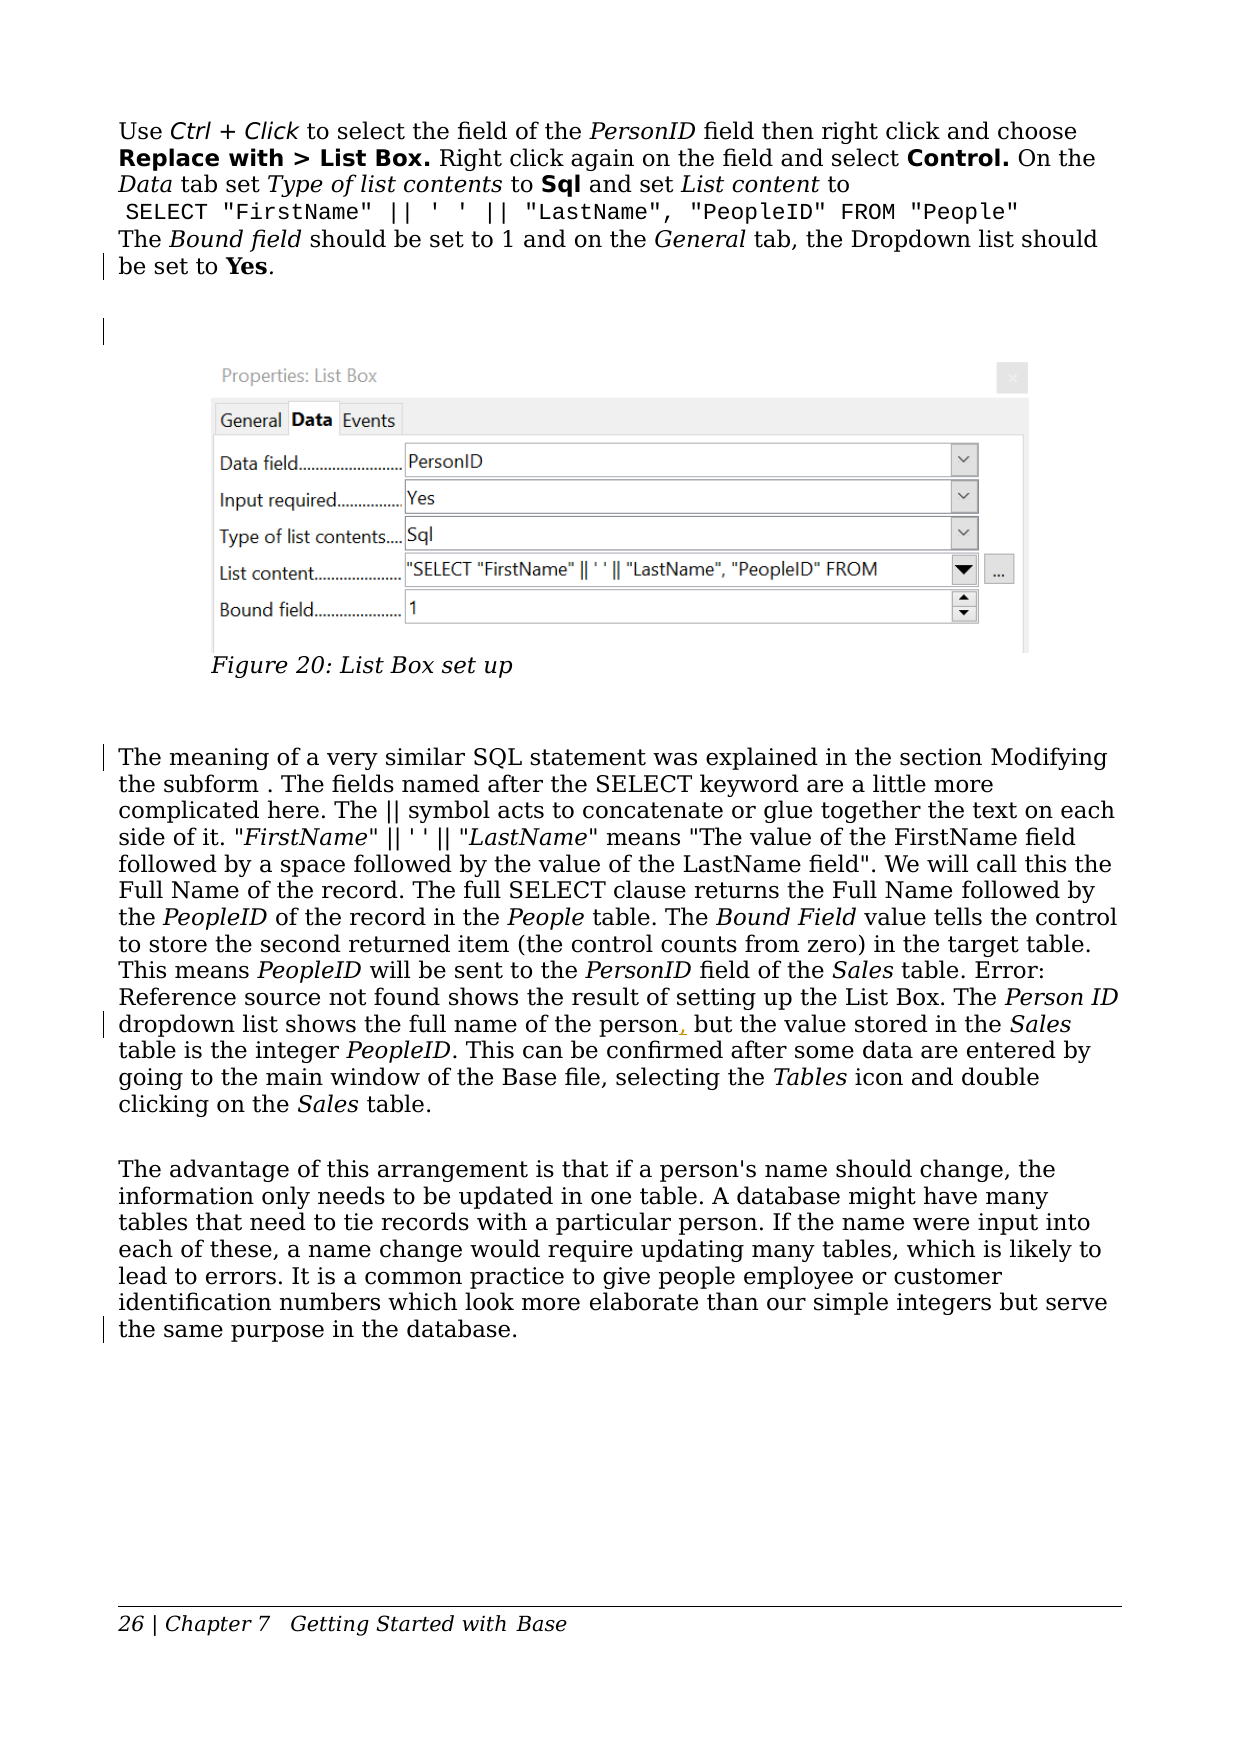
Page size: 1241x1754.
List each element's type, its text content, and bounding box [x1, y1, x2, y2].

text The advantage of this arrangement is that if a person's name should change, the information only needs to be updated in one table. A database might have many tables that need to tie records with a particular person. If the name were input into each of these, a name change would require updating many tables, which is likely to lead to errors. It is a common practice to give people employee or customer identification numbers which look more elaborate than our simple integers but serve the same purpose in the database. [118, 1156, 1122, 1343]
text Figure 20: List Box set up [211, 653, 1029, 679]
text The meaning of a very similar SQL statement was explained in the section Modifying the subform . The fields named after the SELECT keyword are a little more complicated here. The || symbol acts to concatenate or glue together the text on each side of it. "FirstName" || ' ' || "LastName" means "The value of the FirstName field followed by a space followed by the value of the LastName field". We will call this the Full Name of the record. The full SELECT clause returns the Full Name followed by the PeopleID of the record in the People table. The Bound Field value tells the control to store the second returned item (the control counts from zero) in the target table. This means PeopleID will be sent to the PersonID field of the Sales table. Fout: Bron van verwijzing niet gevonden shows the result of setting up the List Box. The Person ID dropdown list shows the full name of the person, but the value stored in the Sales table is the integer PeopleID. This can be confirmed after some data are entered by going to the main window of the Base file, selecting the Tables icon and double clicking on the Sales table. [118, 744, 1122, 1118]
text Use Ctrl + Click to select the field of the PersonID field then right click and choose Replace with > List Box. Right click again on the field and select Control. On the Data tab set Type of list contents to Sql and set List content to SELECT "FirstName" || ' ' || "LastName", "PeopleID" FROM "People" The Bound field should be set to 1 and on the General tab, the Dropdown list should be set to Yes. [118, 118, 1122, 280]
picture [211, 359, 1029, 653]
